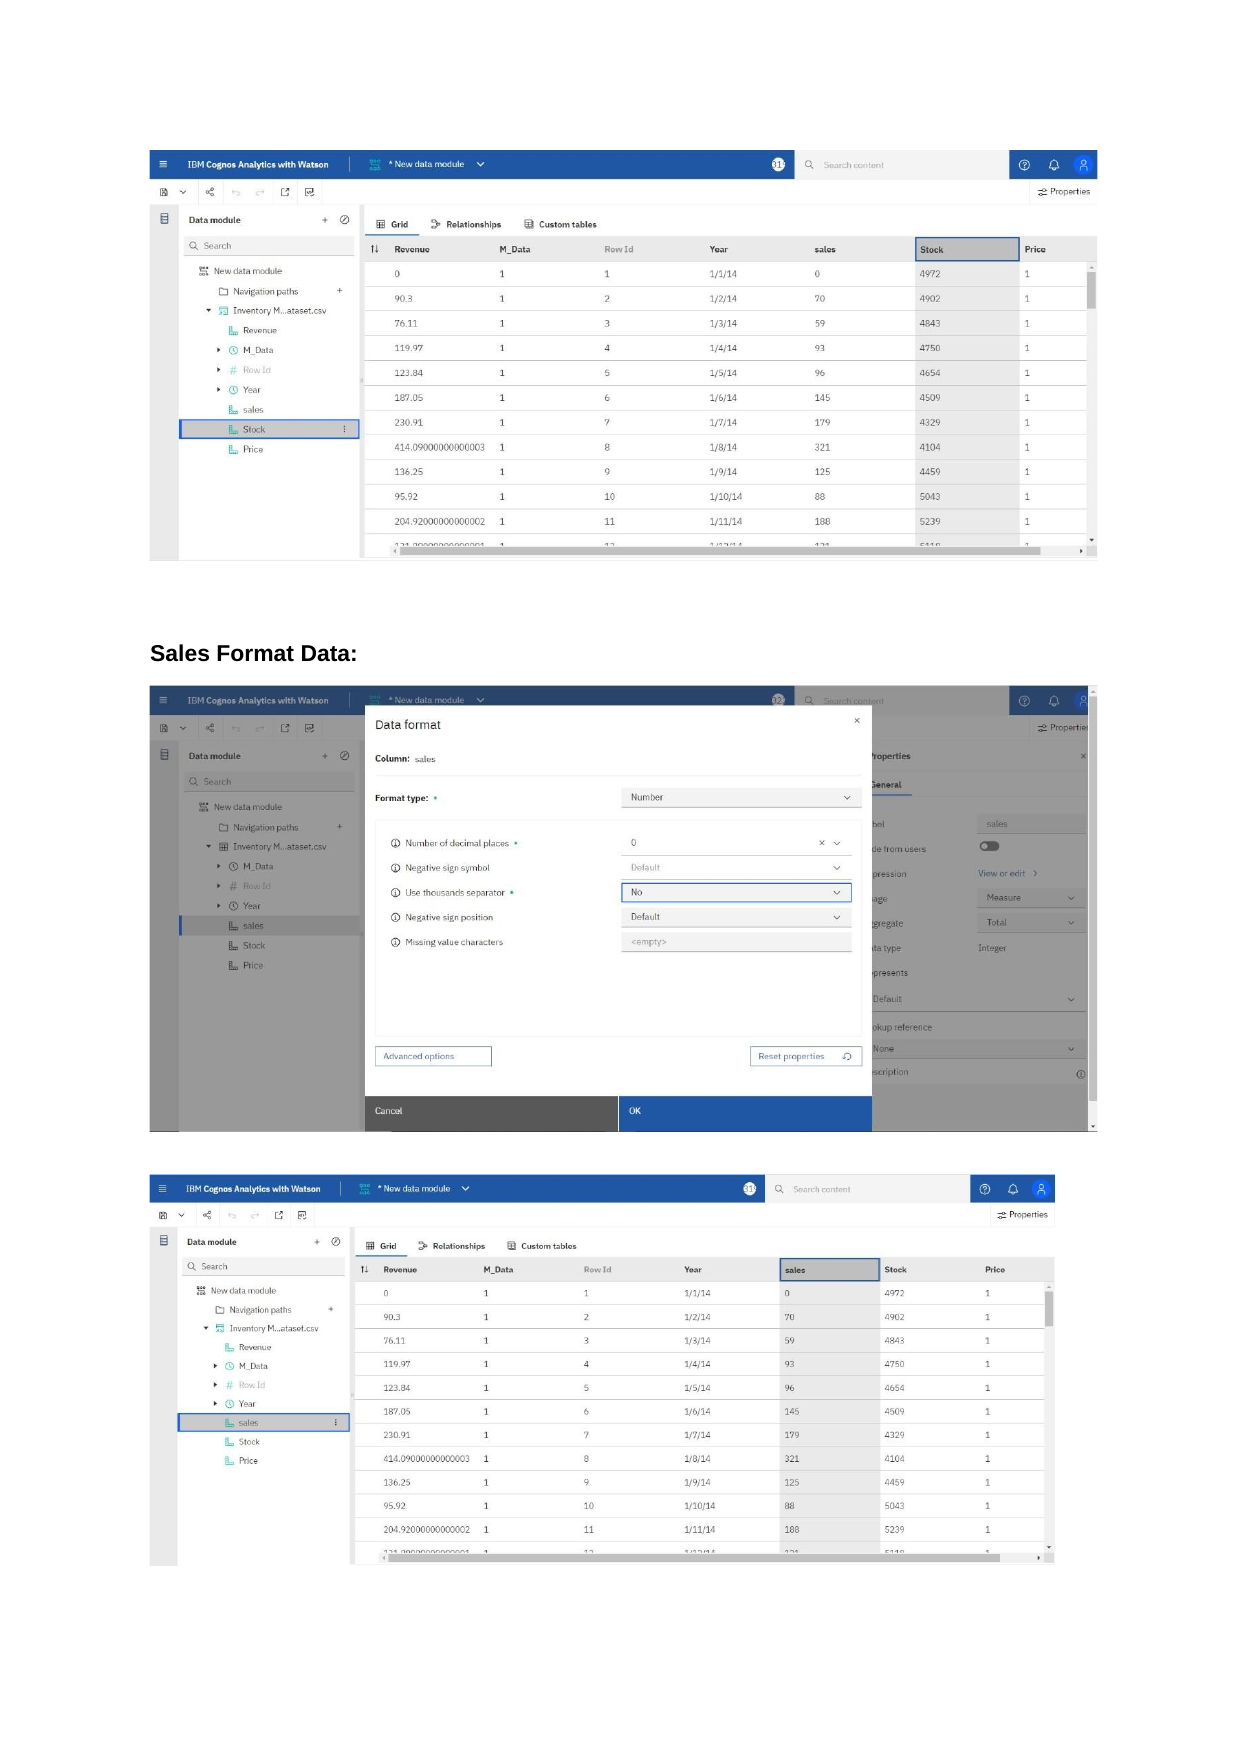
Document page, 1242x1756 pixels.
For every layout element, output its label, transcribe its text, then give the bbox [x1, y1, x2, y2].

picture [149, 1174, 1055, 1566]
text Sales Format Data: [150, 640, 1173, 667]
picture [149, 685, 1098, 1132]
picture [149, 150, 1098, 561]
